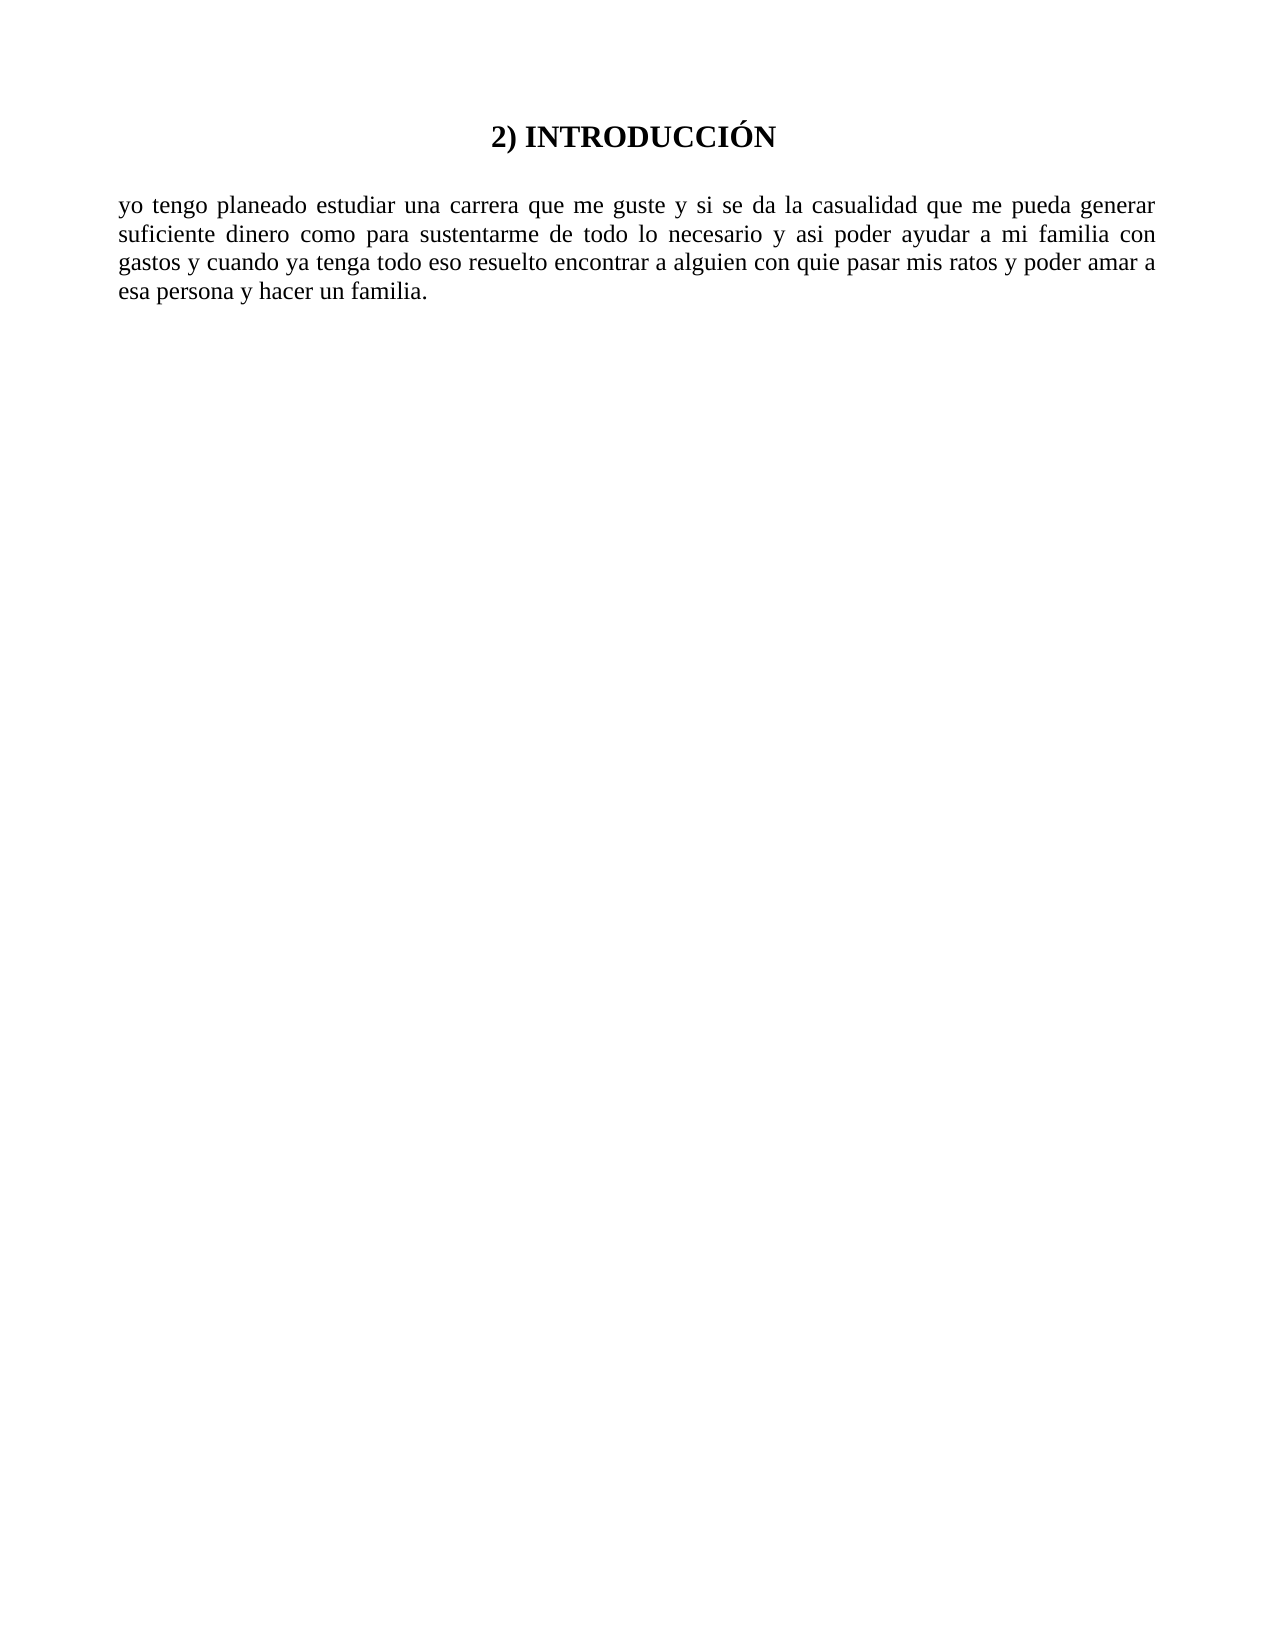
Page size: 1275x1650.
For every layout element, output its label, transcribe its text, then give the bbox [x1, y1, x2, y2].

text yo tengo planeado estudiar una carrera que me guste y si se da la casualidad que me pueda generar suficiente dinero como para sustentarme de todo lo necesario y asi poder ayudar a mi familia con gastos y cuando ya tenga todo eso resuelto encontrar a alguien con quie pasar mis ratos y poder amar a esa persona y hacer un familia. [118, 190, 1157, 305]
text 2) INTRODUCCIÓN [118, 118, 1157, 154]
